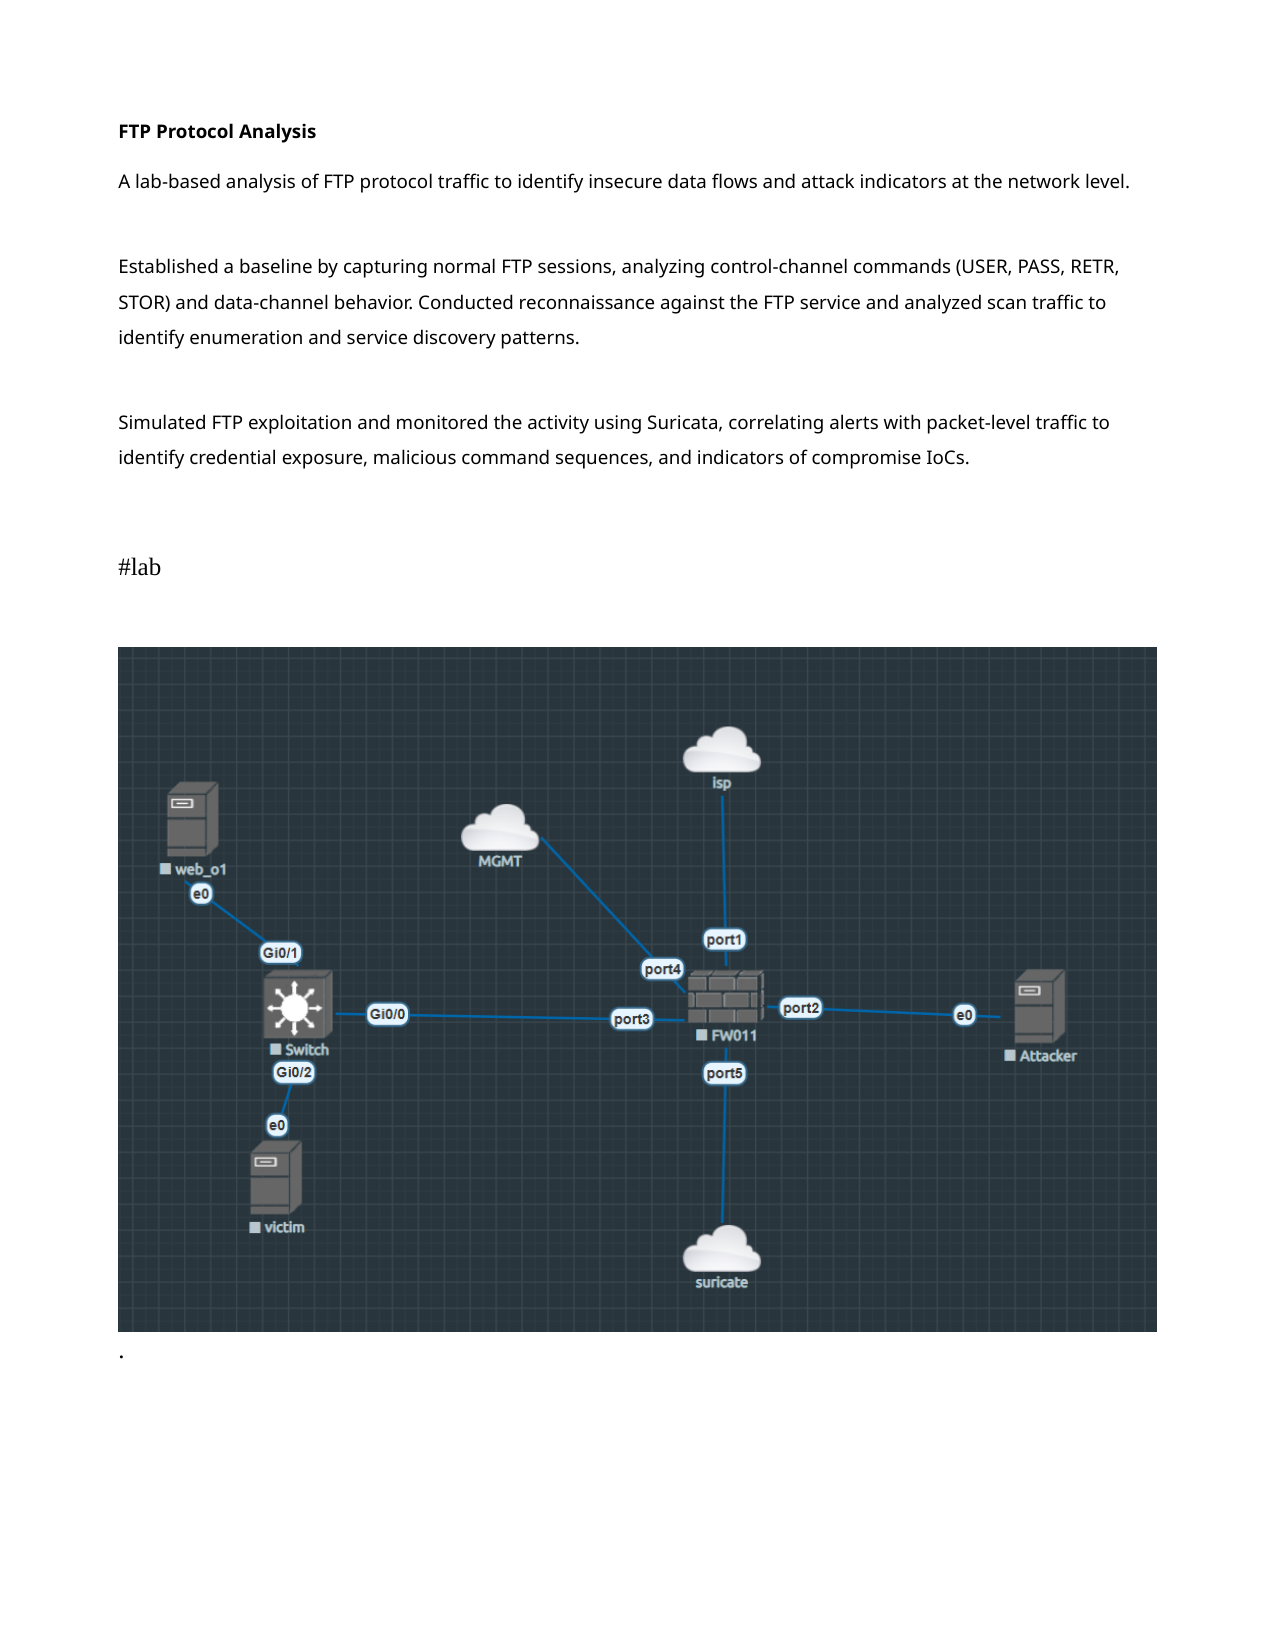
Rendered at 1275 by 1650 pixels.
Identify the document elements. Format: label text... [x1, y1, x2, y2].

picture [118, 647, 1157, 1332]
text #lab [118, 552, 1157, 581]
text Simulated FTP exploitation and monitored the activity using Suricata, correlating alerts with packet-level traffic to identify credential exposure, malicious command sequences, and indicators of compromise IoCs. [118, 409, 1157, 470]
text . [118, 1332, 1157, 1364]
text Established a baseline by capturing normal FTP sessions, analyzing control-channel commands (USER, PASS, RETR, STOR) and data-channel behavior. Conducted reconnaissance against the FTP service and analyzed scan traffic to identify enumeration and service discovery patterns. [118, 254, 1157, 350]
text FTP Protocol Analysis [118, 118, 1157, 144]
text A lab-based analysis of FTP protocol traffic to identify insecure data flows and attack indicators at the network level. [118, 169, 1157, 194]
